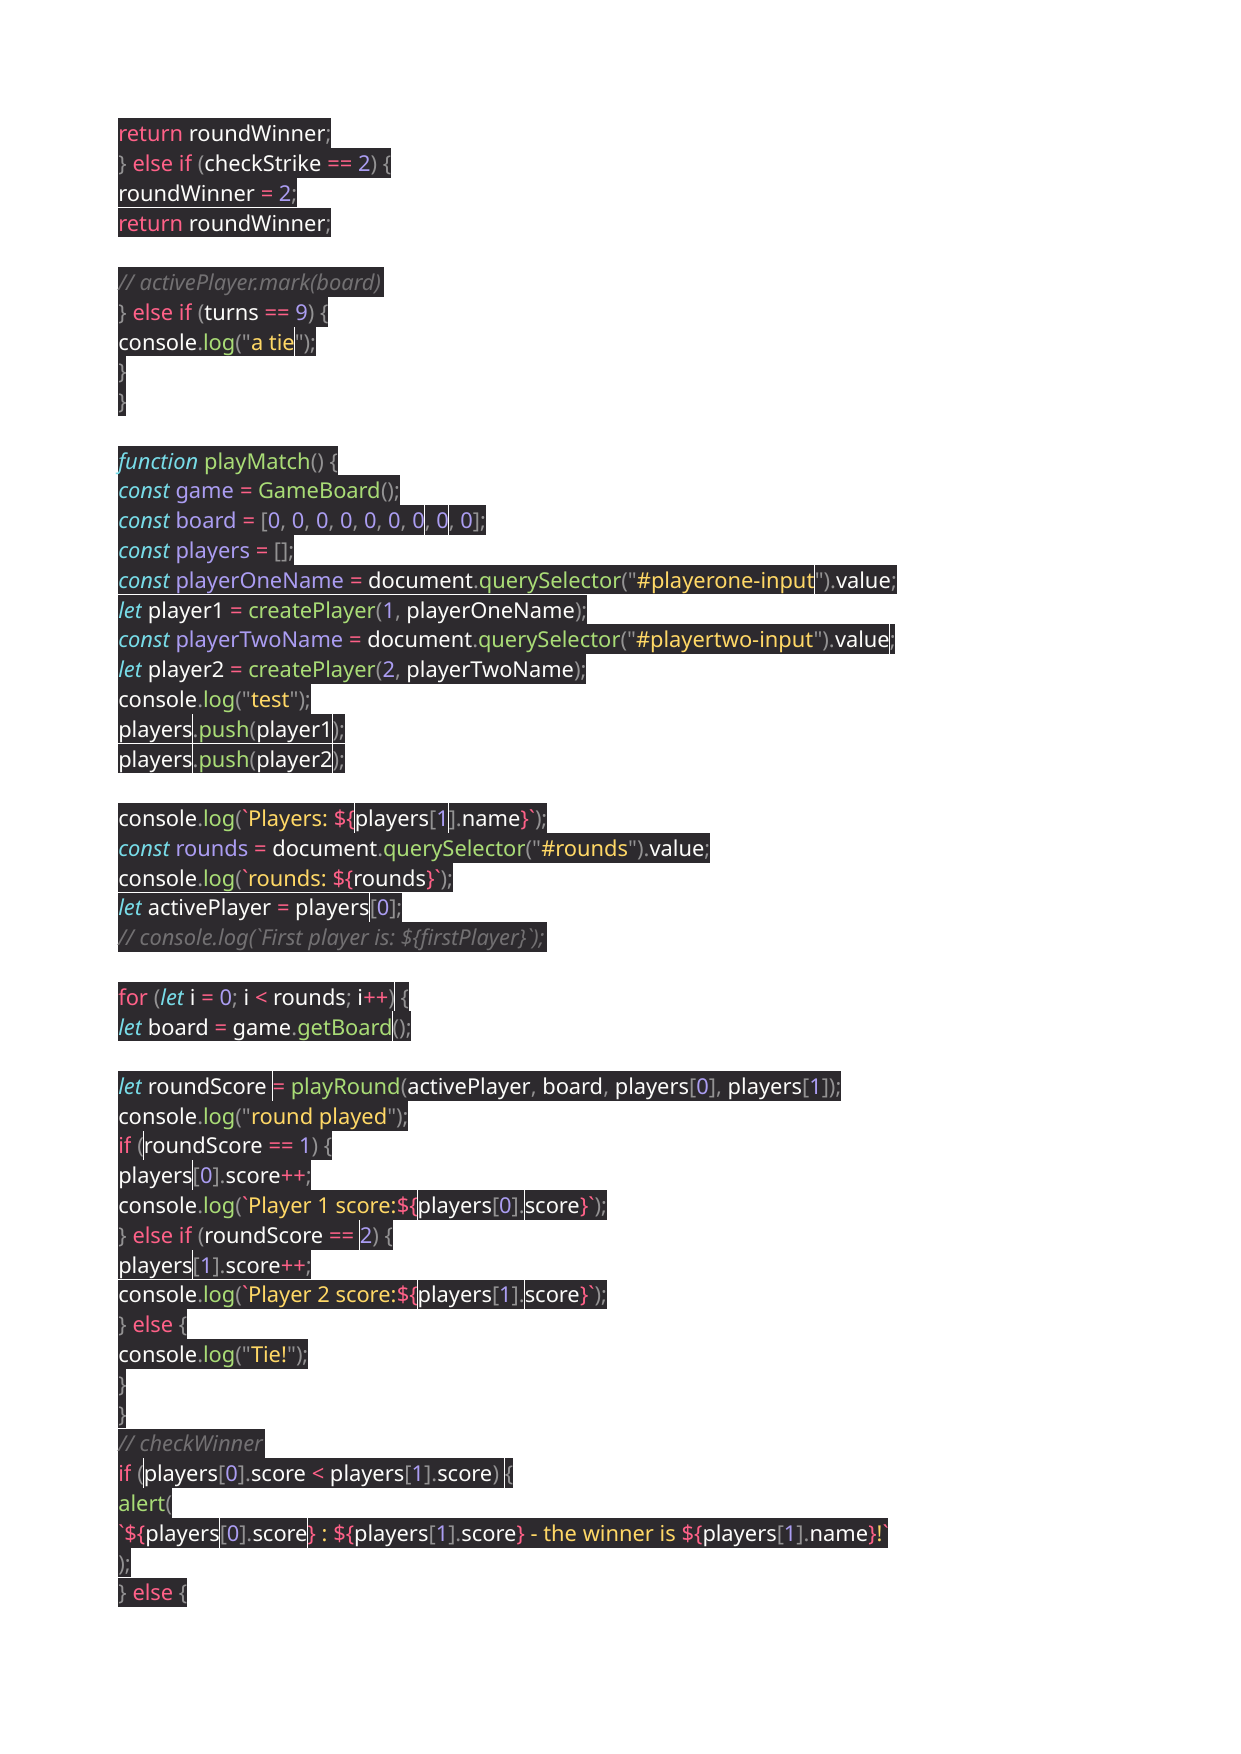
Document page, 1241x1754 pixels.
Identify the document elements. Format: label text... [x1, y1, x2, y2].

text players.push(player2); [118, 743, 1122, 773]
text const game = GameBoard(); [118, 475, 1122, 505]
text } else { [118, 1577, 1122, 1607]
text `${players[0].score} : ${players[1].score} - the winner is ${players[1].name}!` [118, 1518, 1122, 1548]
text ); [118, 1548, 1122, 1577]
text for (let i = 0; i < rounds; i++) { [118, 982, 1122, 1011]
text console.log("Tie!"); [118, 1339, 1122, 1369]
text } else { [118, 1309, 1122, 1339]
text console.log("a tie"); [118, 327, 1122, 356]
text } [118, 356, 1122, 386]
text } else if (checkStrike == 2) { [118, 148, 1122, 178]
text } [118, 1399, 1122, 1428]
text const playerTwoName = document.querySelector("#playertwo-input").value; [118, 624, 1122, 654]
text } [118, 386, 1122, 416]
text roundWinner = 2; [118, 178, 1122, 207]
text players[0].score++; [118, 1160, 1122, 1190]
text const players = []; [118, 535, 1122, 565]
text alert( [118, 1488, 1122, 1518]
text } else if (turns == 9) { [118, 297, 1122, 327]
text return roundWinner; [118, 207, 1122, 237]
text let activePlayer = players[0]; [118, 892, 1122, 922]
text const board = [0, 0, 0, 0, 0, 0, 0, 0, 0]; [118, 505, 1122, 535]
text players.push(player1); [118, 714, 1122, 743]
text let roundScore = playRound(activePlayer, board, players[0], players[1]); [118, 1071, 1122, 1101]
text } else if (roundScore == 2) { [118, 1220, 1122, 1250]
text if (players[0].score < players[1].score) { [118, 1458, 1122, 1488]
text if (roundScore == 1) { [118, 1131, 1122, 1160]
text console.log(`rounds: ${rounds}`); [118, 863, 1122, 892]
text const rounds = document.querySelector("#rounds").value; [118, 833, 1122, 863]
text console.log(`Player 2 score:${players[1].score}`); [118, 1279, 1122, 1309]
text let player1 = createPlayer(1, playerOneName); [118, 594, 1122, 624]
text let player2 = createPlayer(2, playerTwoName); [118, 654, 1122, 684]
text console.log(`Players: ${players[1].name}`); [118, 803, 1122, 833]
text console.log("test"); [118, 684, 1122, 714]
text // checkWinner [118, 1428, 1122, 1458]
text console.log(`Player 1 score:${players[0].score}`); [118, 1190, 1122, 1220]
text // activePlayer.mark(board) [118, 267, 1122, 297]
text const playerOneName = document.querySelector("#playerone-input").value; [118, 565, 1122, 594]
text function playMatch() { [118, 446, 1122, 475]
text // console.log(`First player is: ${firstPlayer}`); [118, 922, 1122, 952]
text let board = game.getBoard(); [118, 1011, 1122, 1041]
text console.log("round played"); [118, 1101, 1122, 1131]
text return roundWinner; [118, 118, 1122, 148]
text players[1].score++; [118, 1250, 1122, 1279]
text } [118, 1369, 1122, 1399]
